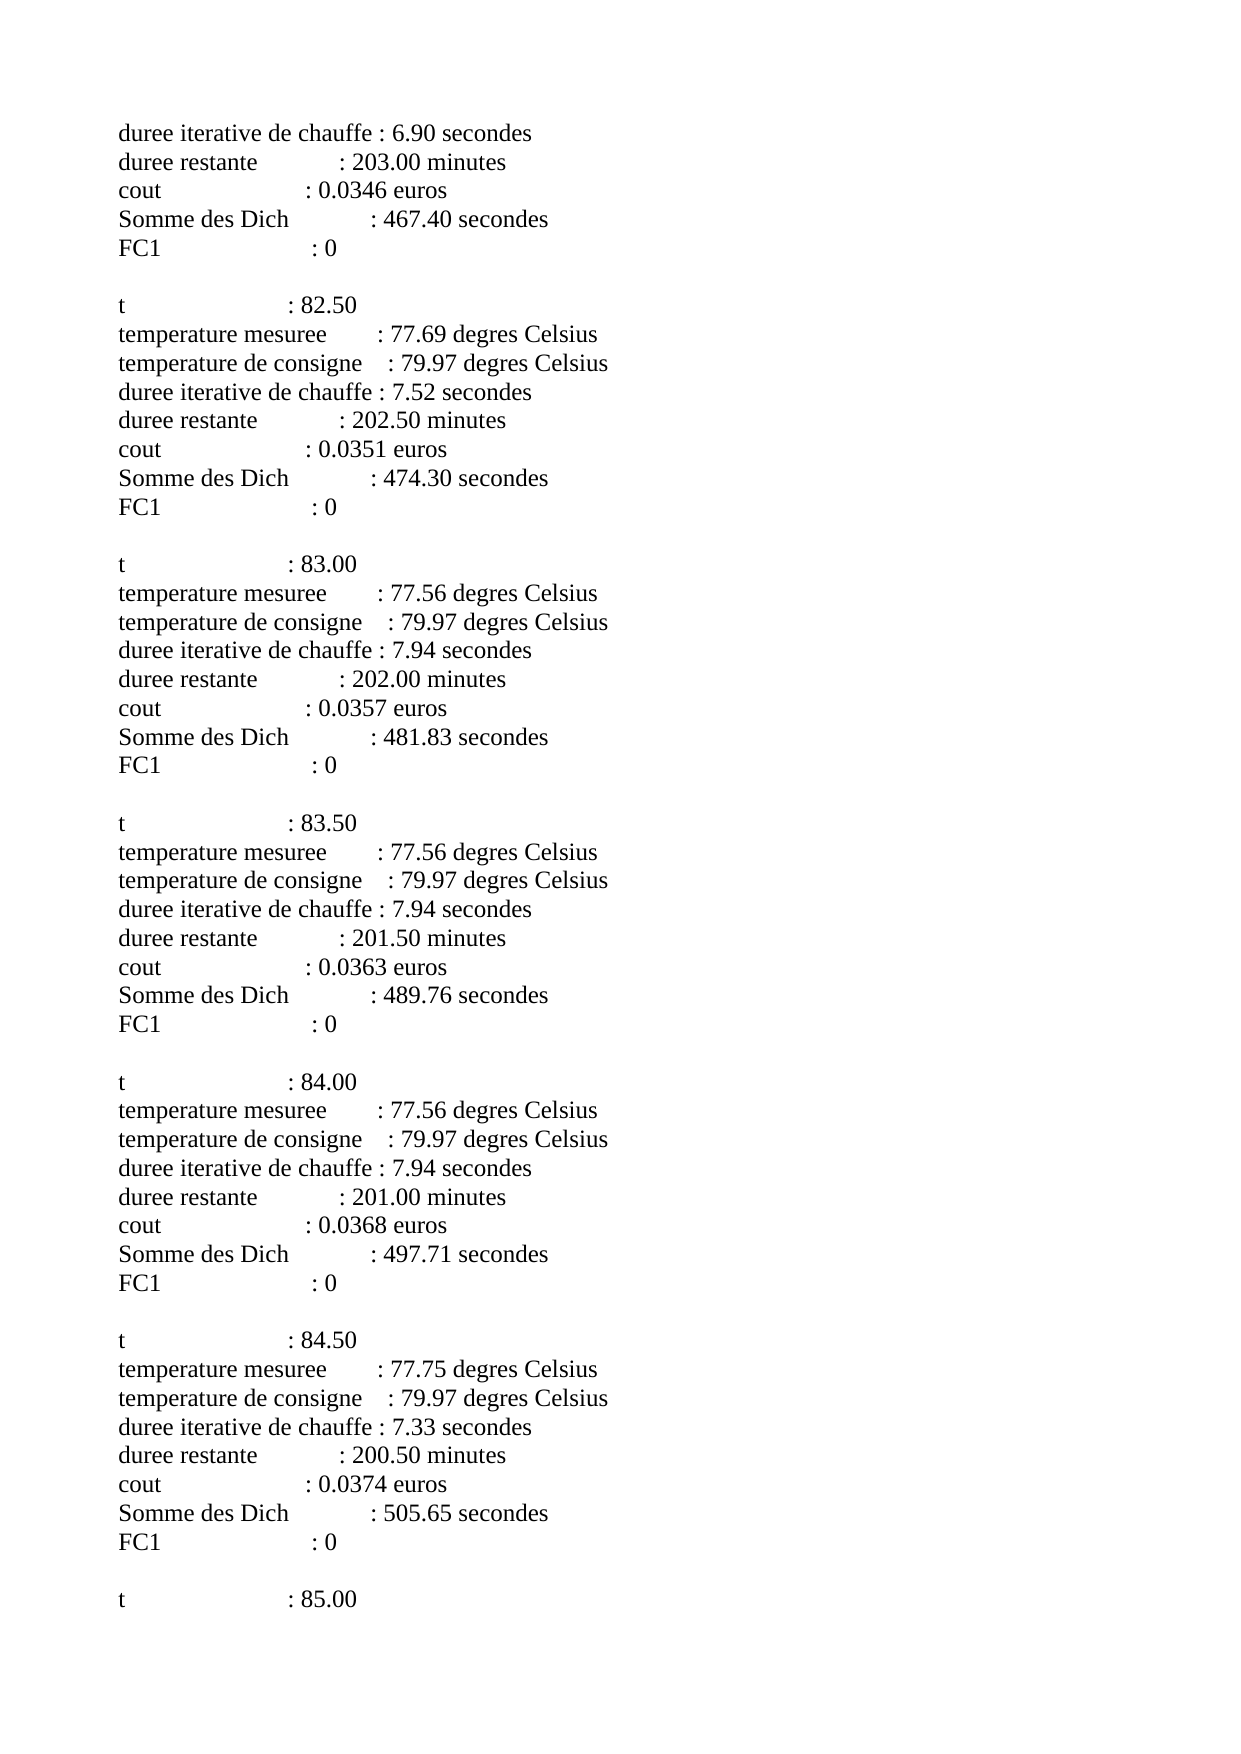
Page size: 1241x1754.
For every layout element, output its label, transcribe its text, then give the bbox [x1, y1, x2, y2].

text t : 82.50 [118, 291, 1122, 319]
text t : 84.00 [118, 1067, 1122, 1096]
text cout : 0.0368 euros [118, 1211, 1122, 1239]
text FC1 : 0 [118, 1268, 1122, 1297]
text temperature mesuree : 77.56 degres Celsius [118, 578, 1122, 607]
text duree restante : 200.50 minutes [118, 1441, 1122, 1469]
text temperature de consigne : 79.97 degres Celsius [118, 1124, 1122, 1153]
text Somme des Dich : 489.76 secondes [118, 981, 1122, 1009]
text duree iterative de chauffe : 7.33 secondes [118, 1412, 1122, 1441]
text cout : 0.0357 euros [118, 693, 1122, 722]
text duree iterative de chauffe : 7.52 secondes [118, 377, 1122, 406]
text Somme des Dich : 505.65 secondes [118, 1498, 1122, 1527]
text FC1 : 0 [118, 233, 1122, 262]
text cout : 0.0363 euros [118, 952, 1122, 981]
text temperature mesuree : 77.56 degres Celsius [118, 1096, 1122, 1124]
text temperature de consigne : 79.97 degres Celsius [118, 348, 1122, 377]
text t : 83.00 [118, 549, 1122, 578]
text FC1 : 0 [118, 1009, 1122, 1038]
text cout : 0.0374 euros [118, 1469, 1122, 1498]
text duree restante : 202.00 minutes [118, 664, 1122, 693]
text duree iterative de chauffe : 6.90 secondes [118, 118, 1122, 147]
text FC1 : 0 [118, 1527, 1122, 1556]
text t : 84.50 [118, 1326, 1122, 1354]
text temperature mesuree : 77.75 degres Celsius [118, 1354, 1122, 1383]
text FC1 : 0 [118, 751, 1122, 779]
text t : 83.50 [118, 808, 1122, 837]
text t : 85.00 [118, 1584, 1122, 1613]
text duree restante : 203.00 minutes [118, 147, 1122, 176]
text FC1 : 0 [118, 492, 1122, 521]
text duree restante : 201.50 minutes [118, 923, 1122, 952]
text Somme des Dich : 467.40 secondes [118, 204, 1122, 233]
text cout : 0.0351 euros [118, 434, 1122, 463]
text cout : 0.0346 euros [118, 176, 1122, 204]
text duree restante : 201.00 minutes [118, 1182, 1122, 1211]
text temperature de consigne : 79.97 degres Celsius [118, 1383, 1122, 1412]
text temperature mesuree : 77.56 degres Celsius [118, 837, 1122, 866]
text duree iterative de chauffe : 7.94 secondes [118, 1153, 1122, 1182]
text duree restante : 202.50 minutes [118, 406, 1122, 434]
text duree iterative de chauffe : 7.94 secondes [118, 894, 1122, 923]
text Somme des Dich : 481.83 secondes [118, 722, 1122, 751]
text Somme des Dich : 474.30 secondes [118, 463, 1122, 492]
text temperature de consigne : 79.97 degres Celsius [118, 866, 1122, 894]
text temperature de consigne : 79.97 degres Celsius [118, 607, 1122, 636]
text Somme des Dich : 497.71 secondes [118, 1239, 1122, 1268]
text temperature mesuree : 77.69 degres Celsius [118, 319, 1122, 348]
text duree iterative de chauffe : 7.94 secondes [118, 636, 1122, 664]
